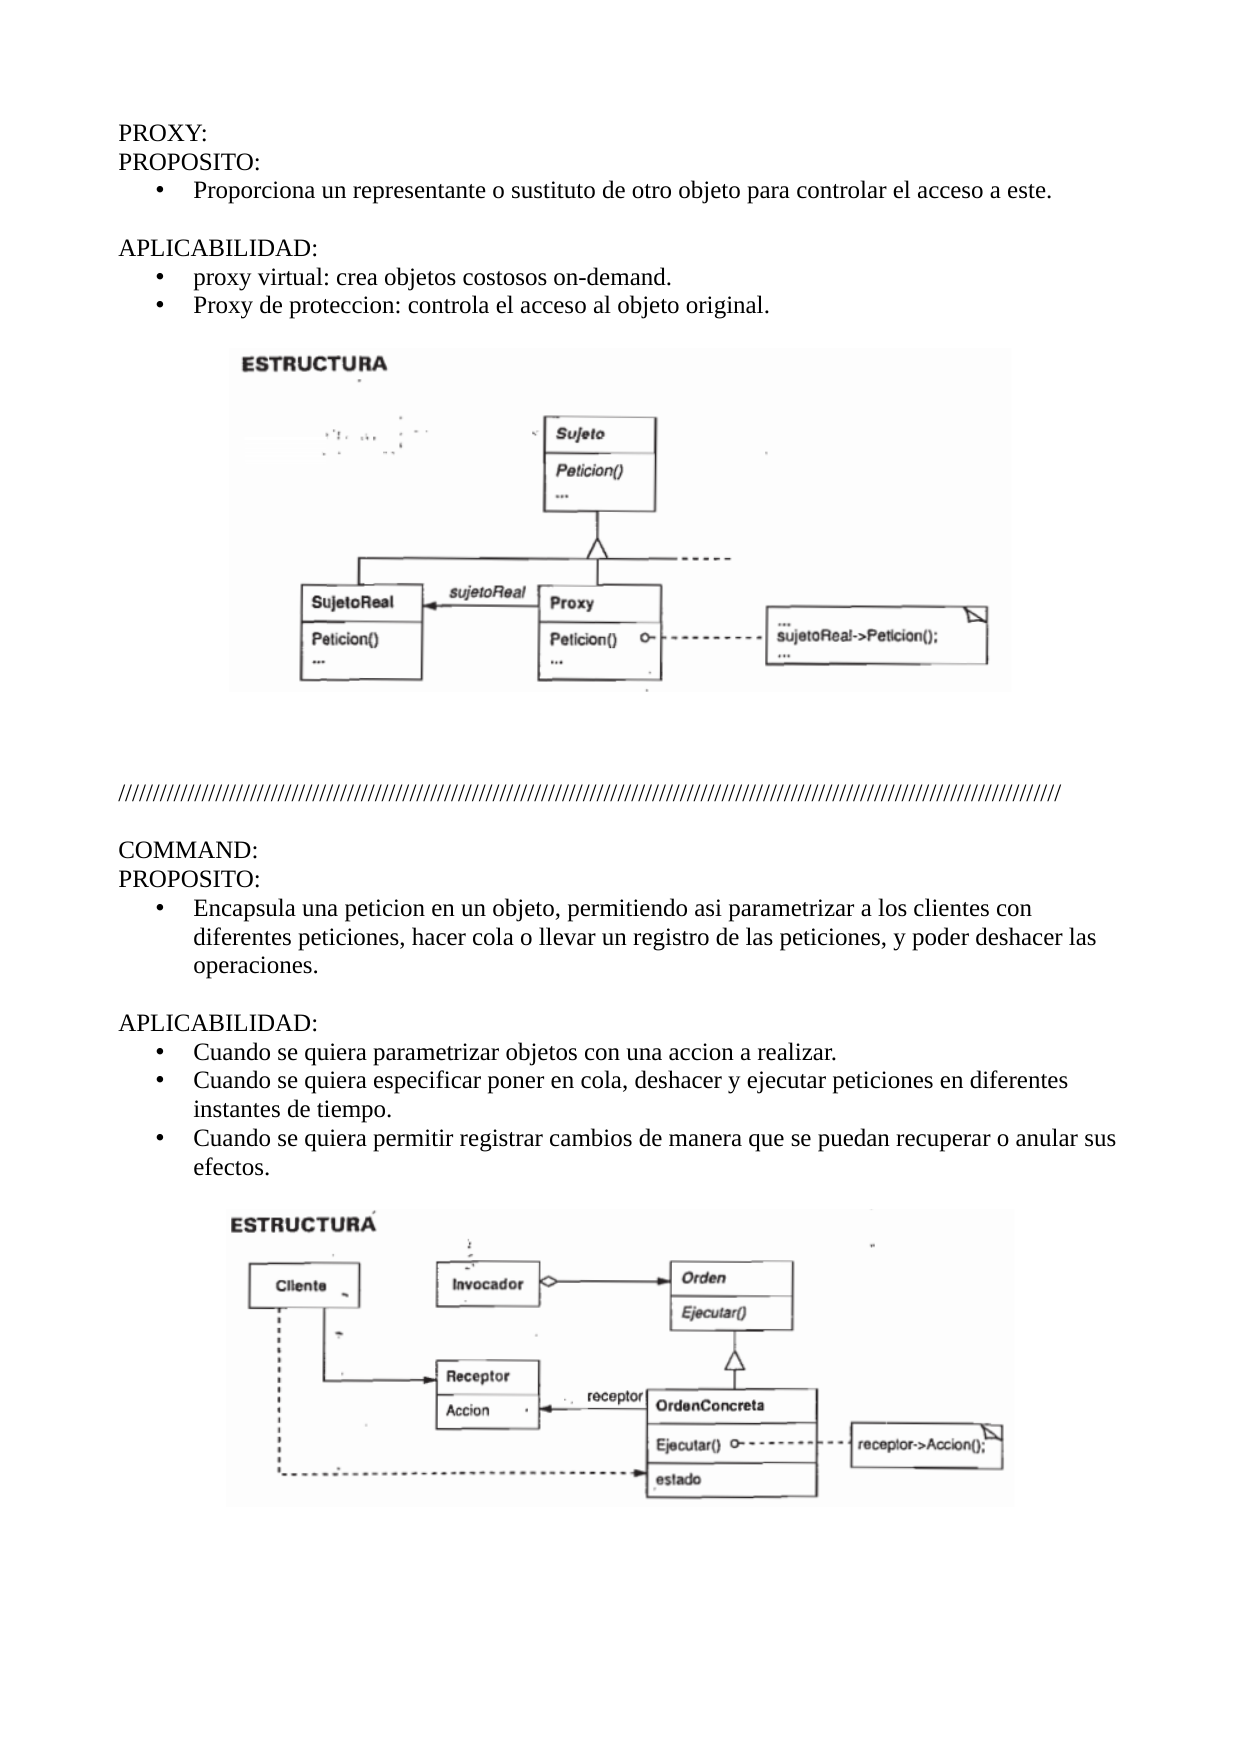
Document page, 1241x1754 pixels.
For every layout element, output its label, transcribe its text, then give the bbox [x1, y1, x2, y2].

text APLICABILIDAD: [118, 233, 1122, 262]
list Cuando se quiera especificar poner en cola, deshacer y ejecutar peticiones en diferentes instantes de tiempo. [156, 1066, 1122, 1123]
list Cuando se quiera parametrizar objetos con una accion a realizar. [156, 1037, 1122, 1066]
picture [228, 348, 1012, 692]
text PROPOSITO: [118, 147, 1122, 176]
text PROPOSITO: [118, 864, 1122, 893]
list Proporciona un representante o sustituto de otro objeto para controlar el acceso a este. [156, 176, 1122, 204]
text APLICABILIDAD: [118, 1008, 1122, 1037]
list Cuando se quiera permitir registrar cambios de manera que se puedan recuperar o anular sus efectos. [156, 1123, 1122, 1181]
text COMMAND: [118, 836, 1122, 864]
list Proxy de proteccion: controla el acceso al objeto original. [156, 291, 1122, 319]
text //////////////////////////////////////////////////////////////////////////////////////////////////////////////////////////////////////// [118, 778, 1122, 807]
text PROXY: [118, 118, 1122, 147]
list proxy virtual: crea objetos costosos on-demand. [156, 262, 1122, 291]
picture [225, 1209, 1015, 1507]
list Encapsula una peticion en un objeto, permitiendo asi parametrizar a los clientes con diferentes peticiones, hacer cola o llevar un registro de las peticiones, y poder deshacer las operaciones. [156, 893, 1122, 979]
